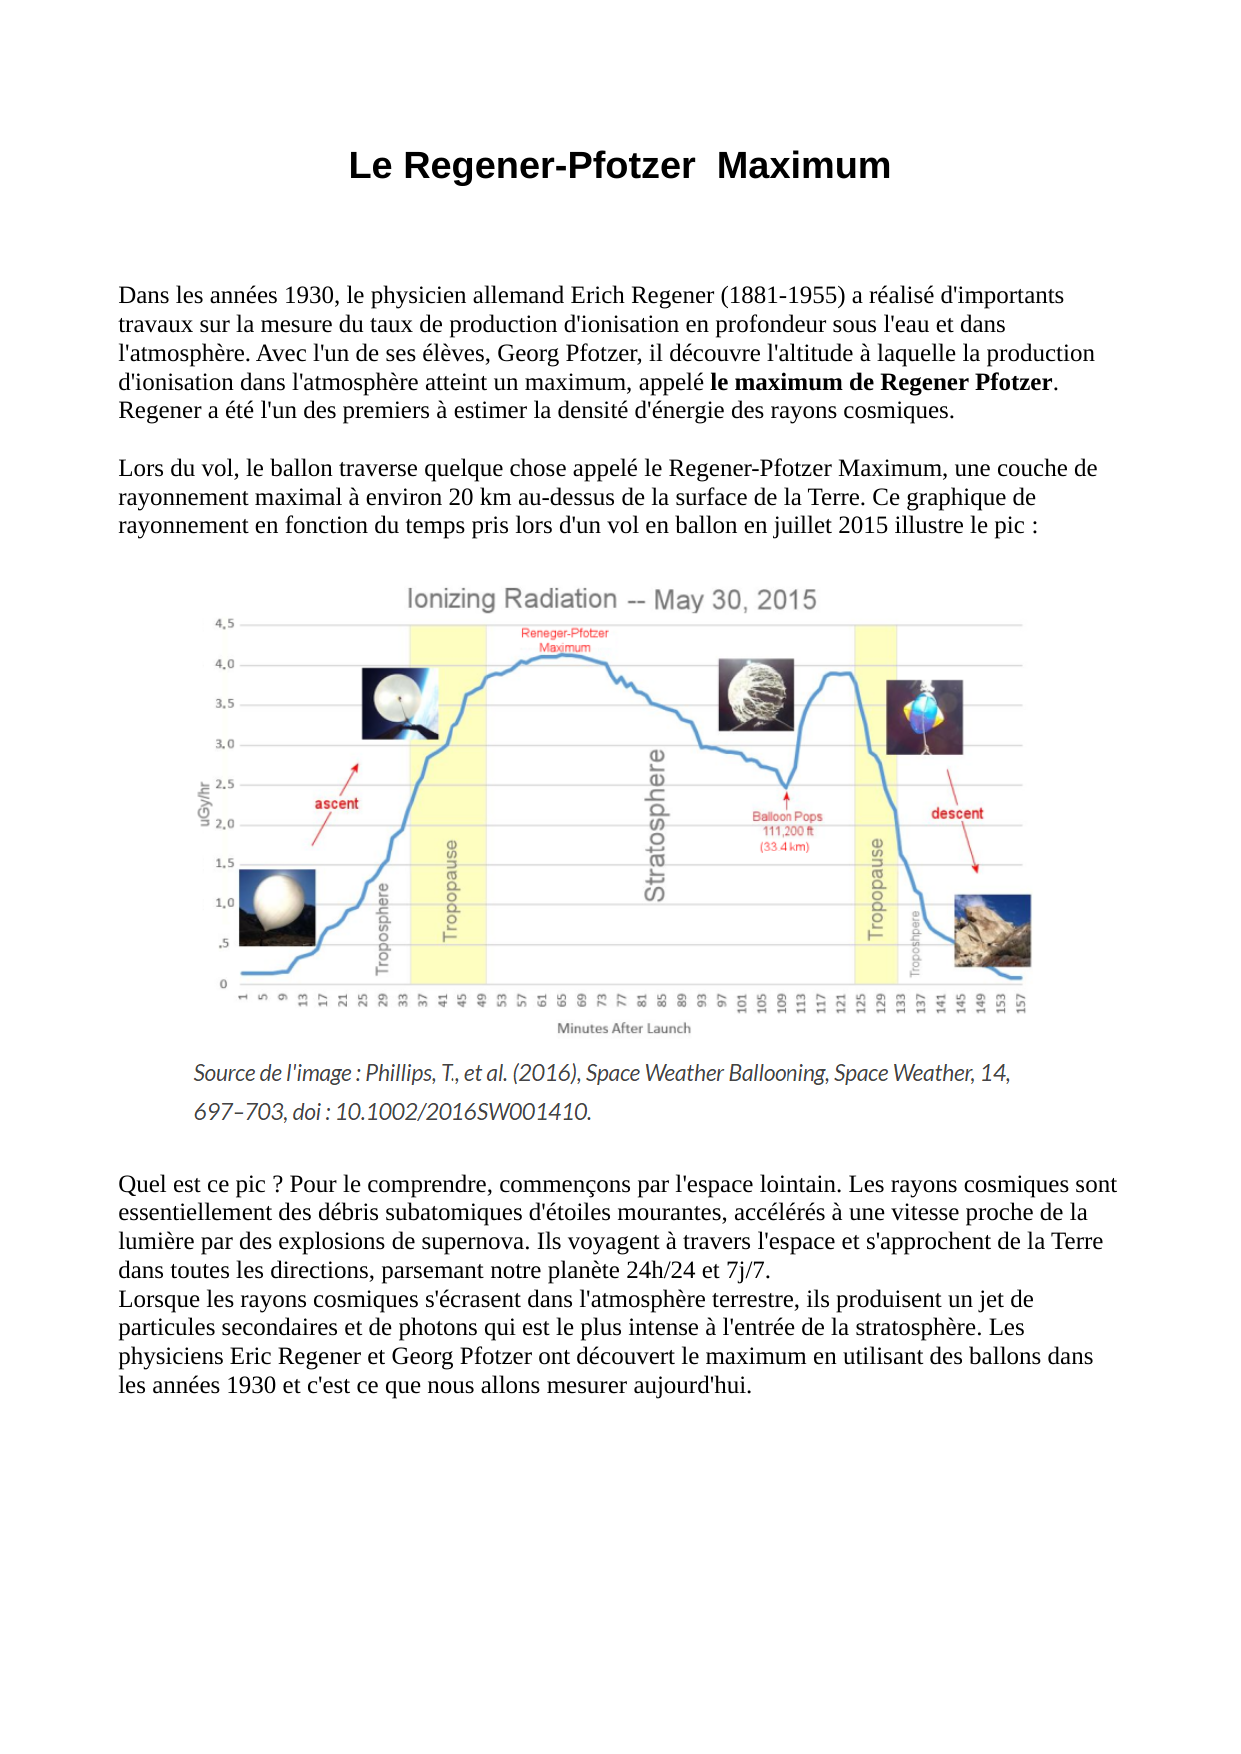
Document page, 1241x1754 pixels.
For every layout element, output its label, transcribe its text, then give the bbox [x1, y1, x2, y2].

subtitle Le Regener-Pfotzer Maximum [118, 143, 1122, 187]
text Lors du vol, le ballon traverse quelque chose appelé le Regener-Pfotzer Maximum, une couche de rayonnement maximal à environ 20 km au-dessus de la surface de la Terre. Ce graphique de rayonnement en fonction du temps pris lors d'un vol en ballon en juillet 2015 illustre le pic : [118, 453, 1122, 539]
text Quel est ce pic ? Pour le comprendre, commençons par l'espace lointain. Les rayons cosmiques sont essentiellement des débris subatomiques d'étoiles mourantes, accélérés à une vitesse proche de la lumière par des explosions de supernova. Ils voyagent à travers l'espace et s'approchent de la Terre dans toutes les directions, parsemant notre planète 24h/24 et 7j/7. [118, 1169, 1122, 1284]
picture [118, 562, 1123, 1140]
text Lorsque les rayons cosmiques s'écrasent dans l'atmosphère terrestre, ils produisent un jet de particules secondaires et de photons qui est le plus intense à l'entrée de la stratosphère. Les physiciens Eric Regener et Georg Pfotzer ont découvert le maximum en utilisant des ballons dans les années 1930 et c'est ce que nous allons mesurer aujourd'hui. [118, 1284, 1122, 1399]
text Dans les années 1930, le physicien allemand Erich Regener (1881-1955) a réalisé d'importants travaux sur la mesure du taux de production d'ionisation en profondeur sous l'eau et dans l'atmosphère. Avec l'un de ses élèves, Georg Pfotzer, il découvre l'altitude à laquelle la production d'ionisation dans l'atmosphère atteint un maximum, appelé le maximum de Regener Pfotzer. Regener a été l'un des premiers à estimer la densité d'énergie des rayons cosmiques. [118, 280, 1122, 424]
